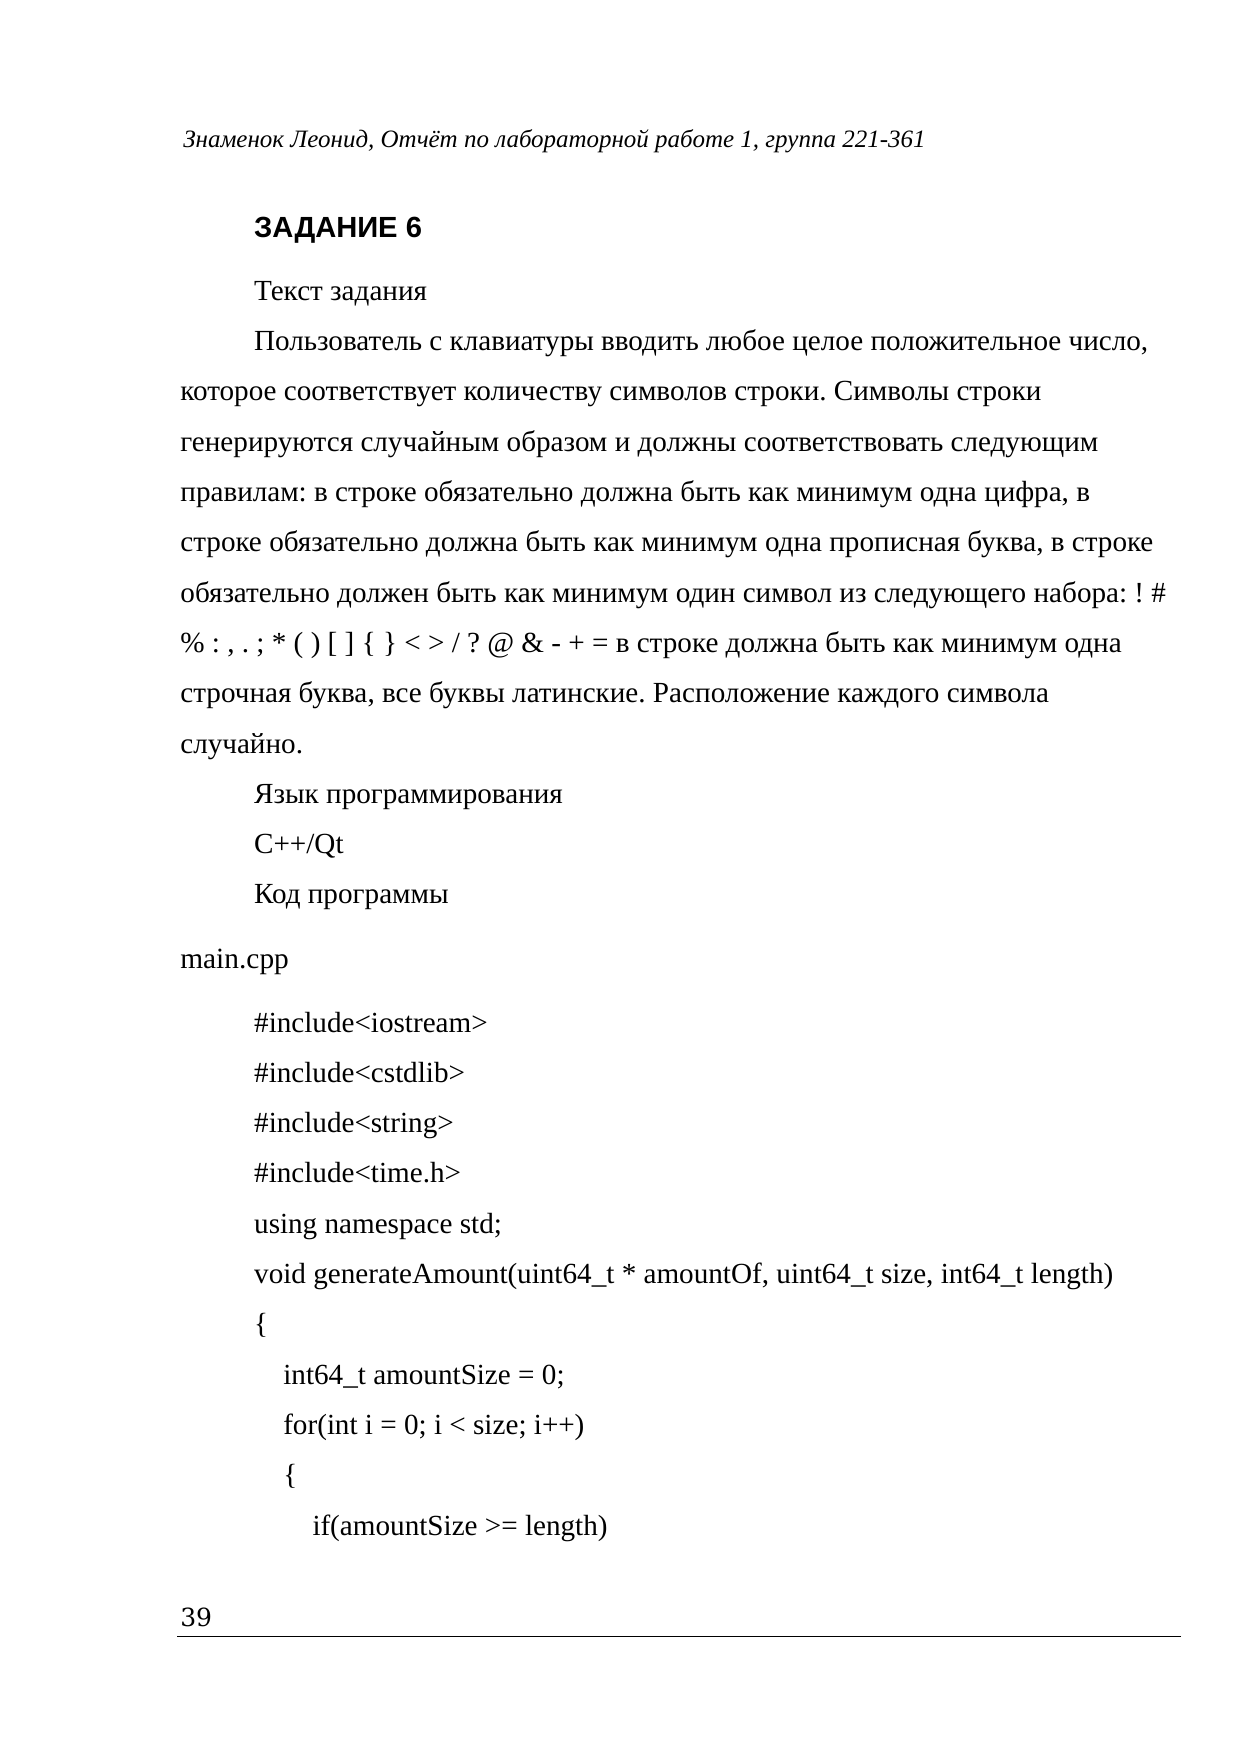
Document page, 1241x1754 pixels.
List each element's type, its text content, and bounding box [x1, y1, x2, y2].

text #include<string> [180, 1105, 1178, 1139]
text { [180, 1307, 1178, 1340]
text void generateAmount(uint64_t * amountOf, uint64_t size, int64_t length) [180, 1256, 1178, 1290]
subtitle ЗАДАНИЕ 6 [254, 210, 1178, 244]
text #include<iostream> [180, 1005, 1178, 1038]
text { [180, 1457, 1178, 1491]
text Язык программирования [180, 776, 1178, 809]
text Пользователь с клавиатуры вводить любое целое положительное число, которое соответствует количеству символов строки. Символы строки генерируются случайным образом и должны соответствовать следующим правилам: в строке обязательно должна быть как минимум одна цифра, в строке обязательно должна быть как минимум одна прописная буква, в строке обязательно должен быть как минимум один символ из следующего набора: ! # % : , . ; * ( ) [ ] { } < > / ? @ & - + = в строке должна быть как минимум одна строчная буква, все буквы латинские. Расположение каждого символа случайно. [180, 323, 1178, 759]
text C++/Qt [180, 826, 1178, 860]
subtitle main.cpp [180, 942, 1178, 975]
text using namespace std; [180, 1206, 1178, 1239]
text if(amountSize >= length) [180, 1508, 1178, 1541]
text int64_t amountSize = 0; [180, 1357, 1178, 1390]
text Текст задания [180, 273, 1178, 306]
text for(int i = 0; i < size; i++) [180, 1407, 1178, 1441]
text Код программы [180, 877, 1178, 910]
text #include<cstdlib> [180, 1055, 1178, 1088]
text #include<time.h> [180, 1156, 1178, 1189]
